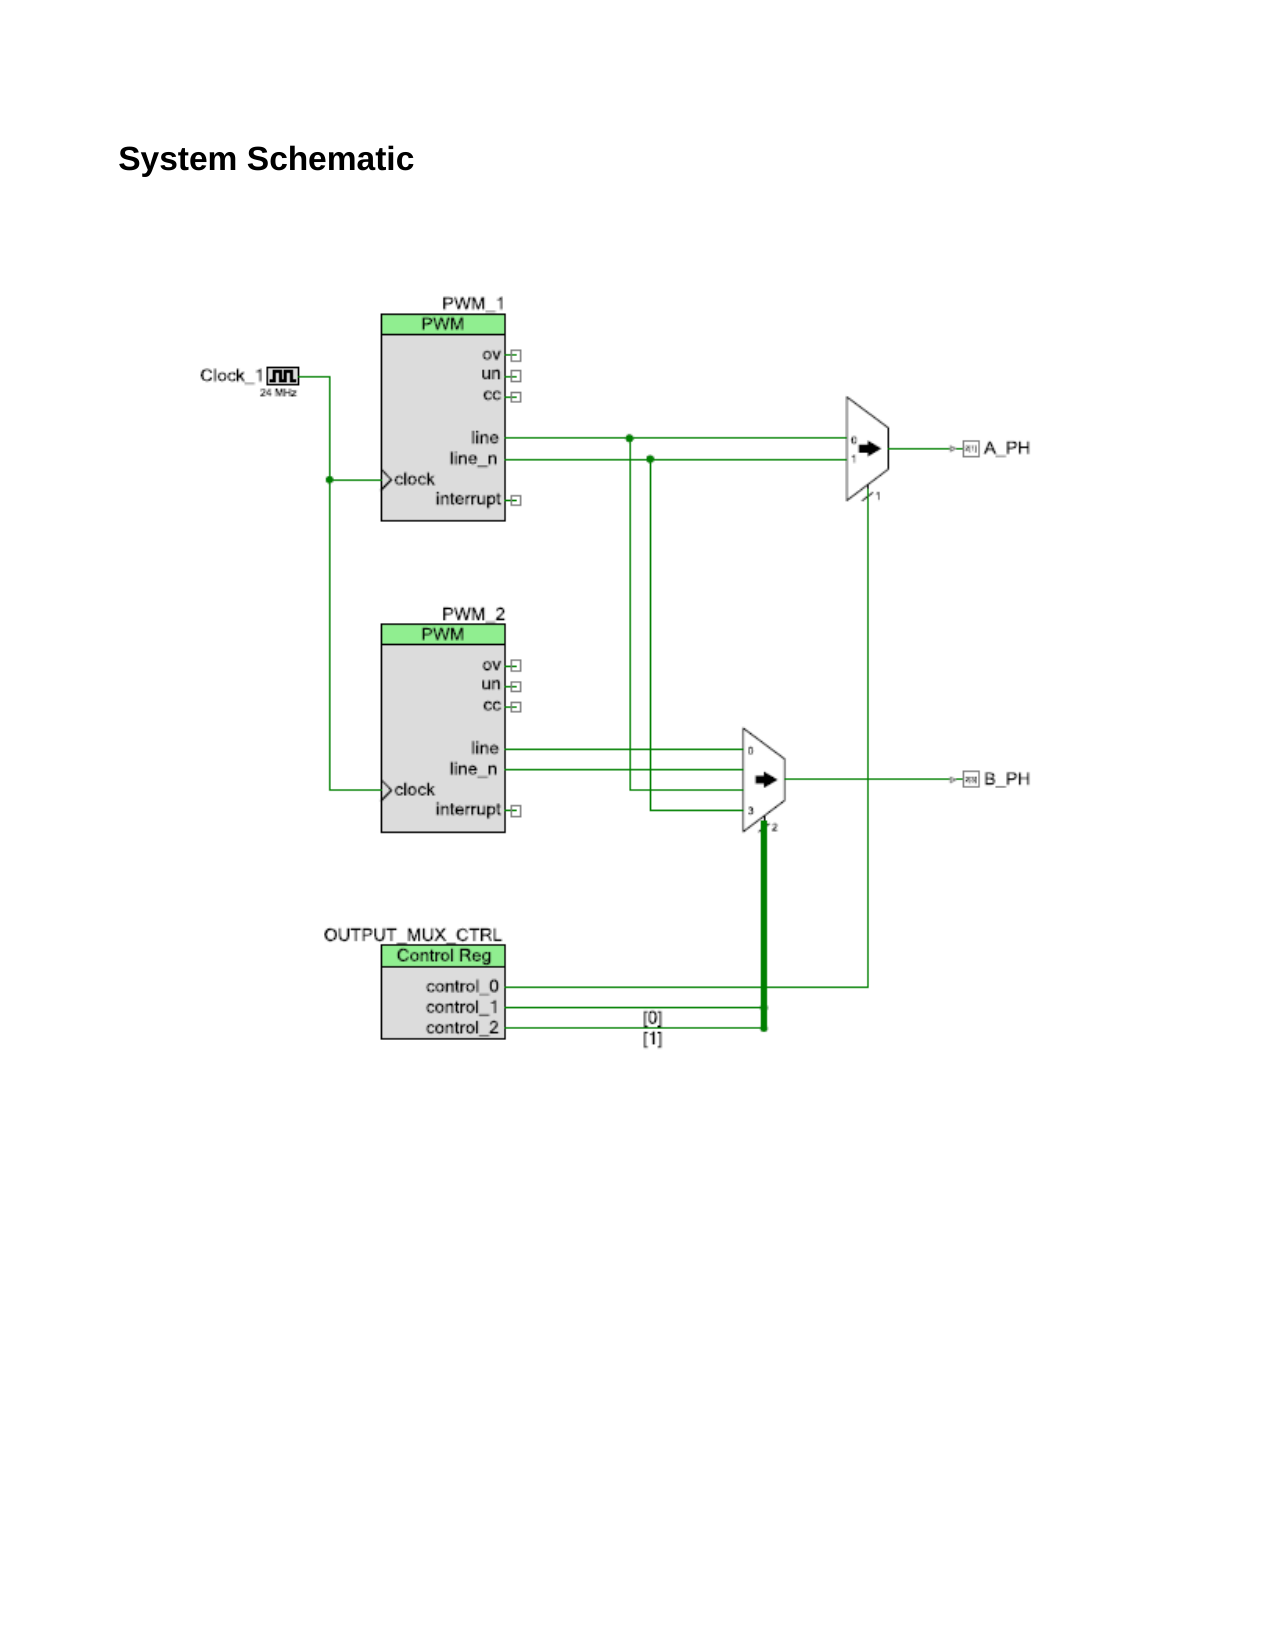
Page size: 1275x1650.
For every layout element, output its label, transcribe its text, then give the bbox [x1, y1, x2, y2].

picture [176, 285, 1099, 1065]
subtitle System Schematic [118, 139, 1157, 178]
